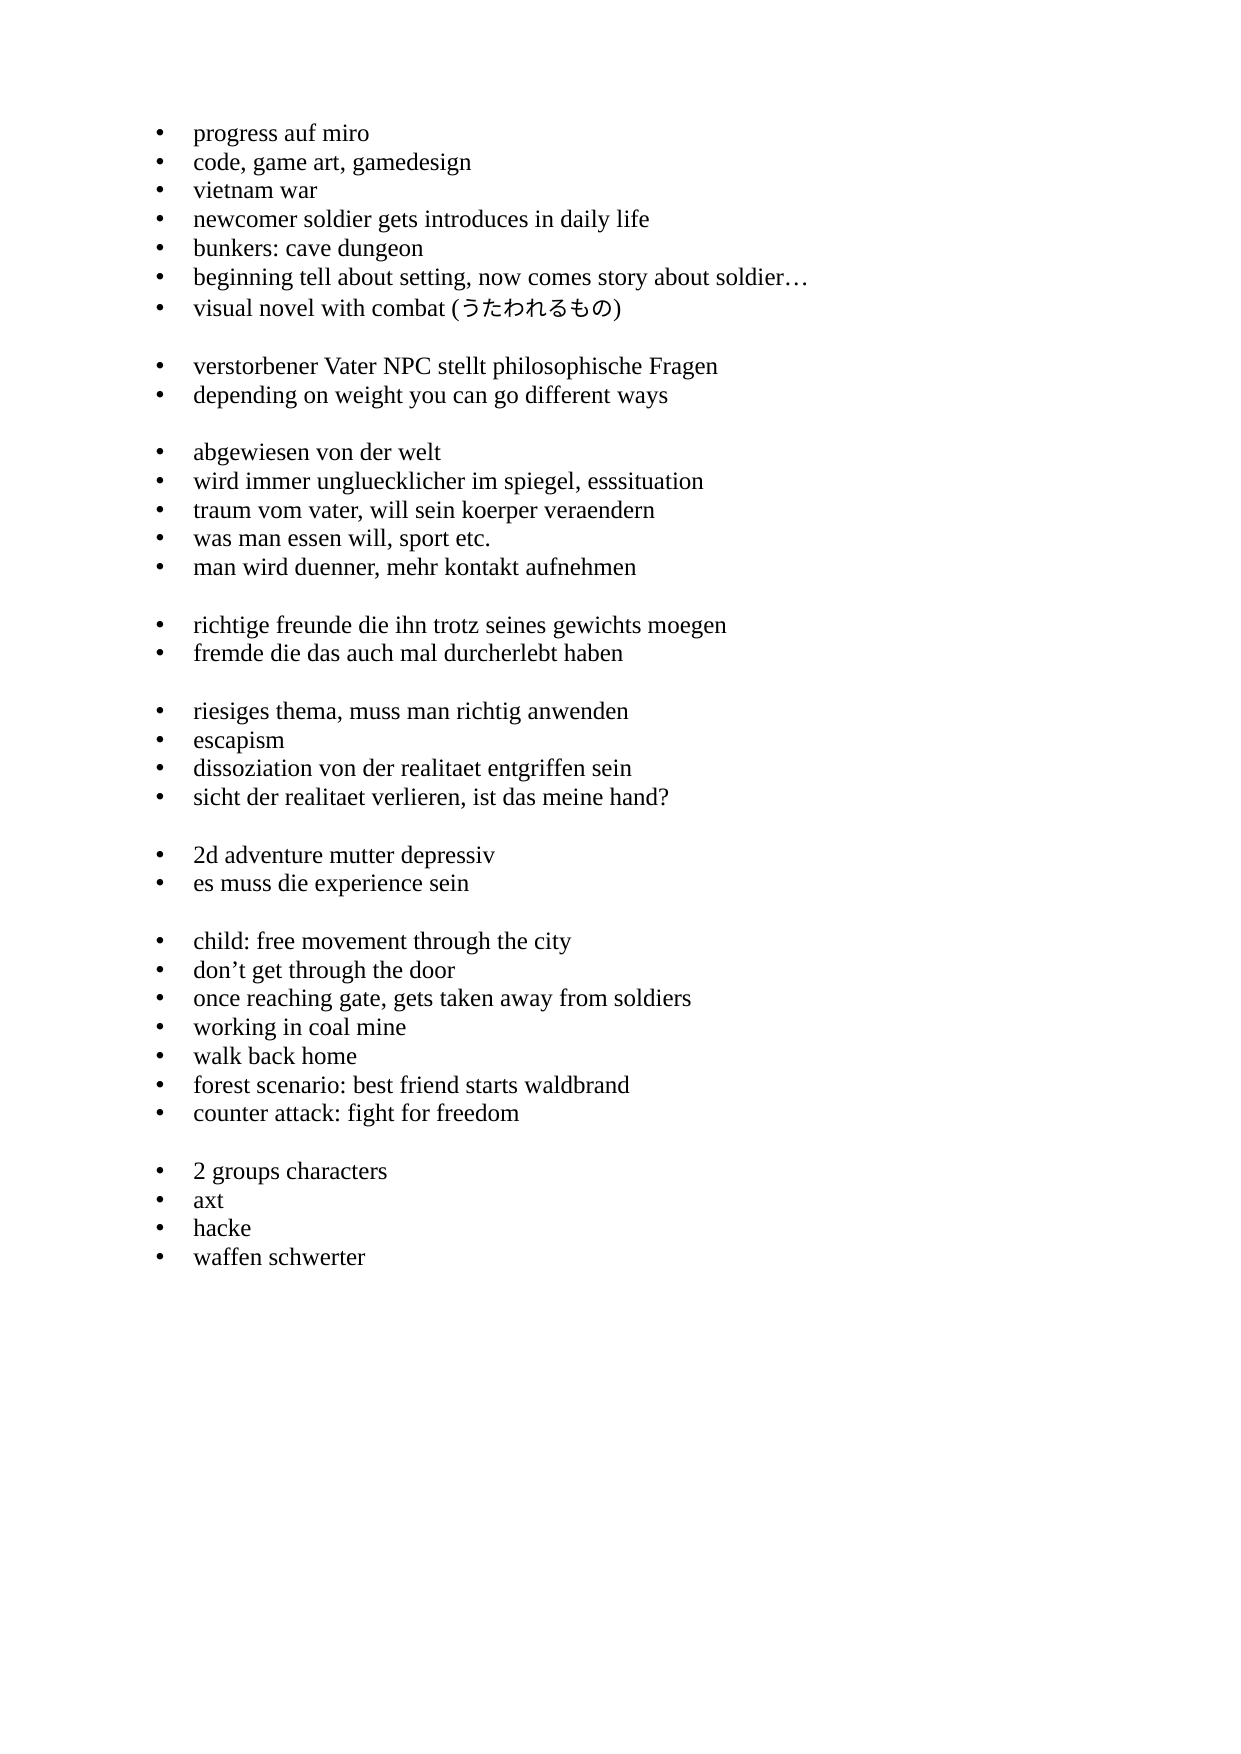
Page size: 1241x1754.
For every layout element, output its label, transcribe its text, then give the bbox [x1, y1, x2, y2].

list newcomer soldier gets introduces in daily life [156, 204, 1122, 233]
list riesiges thema, muss man richtig anwenden [156, 696, 1122, 725]
list verstorbener Vater NPC stellt philosophische Fragen [156, 351, 1122, 380]
list wird immer ungluecklicher im spiegel, esssituation [156, 466, 1122, 495]
list don’t get through the door [156, 955, 1122, 983]
list forest scenario: best friend starts waldbrand [156, 1070, 1122, 1098]
list vietnam war [156, 176, 1122, 204]
list working in coal mine [156, 1012, 1122, 1041]
list depending on weight you can go different ways [156, 380, 1122, 408]
list once reaching gate, gets taken away from soldiers [156, 983, 1122, 1012]
list dissoziation von der realitaet entgriffen sein [156, 753, 1122, 782]
list fremde die das auch mal durcherlebt haben [156, 638, 1122, 667]
list axt [156, 1185, 1122, 1213]
list visual novel with combat (うたわれるもの) [156, 291, 1122, 322]
list walk back home [156, 1041, 1122, 1070]
list man wird duenner, mehr kontakt aufnehmen [156, 552, 1122, 581]
list richtige freunde die ihn trotz seines gewichts moegen [156, 610, 1122, 638]
list counter attack: fight for freedom [156, 1098, 1122, 1127]
list waffen schwerter [156, 1242, 1122, 1271]
list es muss die experience sein [156, 868, 1122, 897]
list progress auf miro [156, 118, 1122, 147]
list hacke [156, 1213, 1122, 1242]
list beginning tell about setting, now comes story about soldier… [156, 262, 1122, 291]
list abgewiesen von der welt [156, 437, 1122, 466]
list 2 groups characters [156, 1156, 1122, 1185]
list bunkers: cave dungeon [156, 233, 1122, 262]
list traum vom vater, will sein koerper veraendern [156, 495, 1122, 523]
list escapism [156, 725, 1122, 753]
list was man essen will, sport etc. [156, 523, 1122, 552]
list 2d adventure mutter depressiv [156, 840, 1122, 868]
list code, game art, gamedesign [156, 147, 1122, 176]
list child: free movement through the city [156, 926, 1122, 955]
list sicht der realitaet verlieren, ist das meine hand? [156, 782, 1122, 811]
